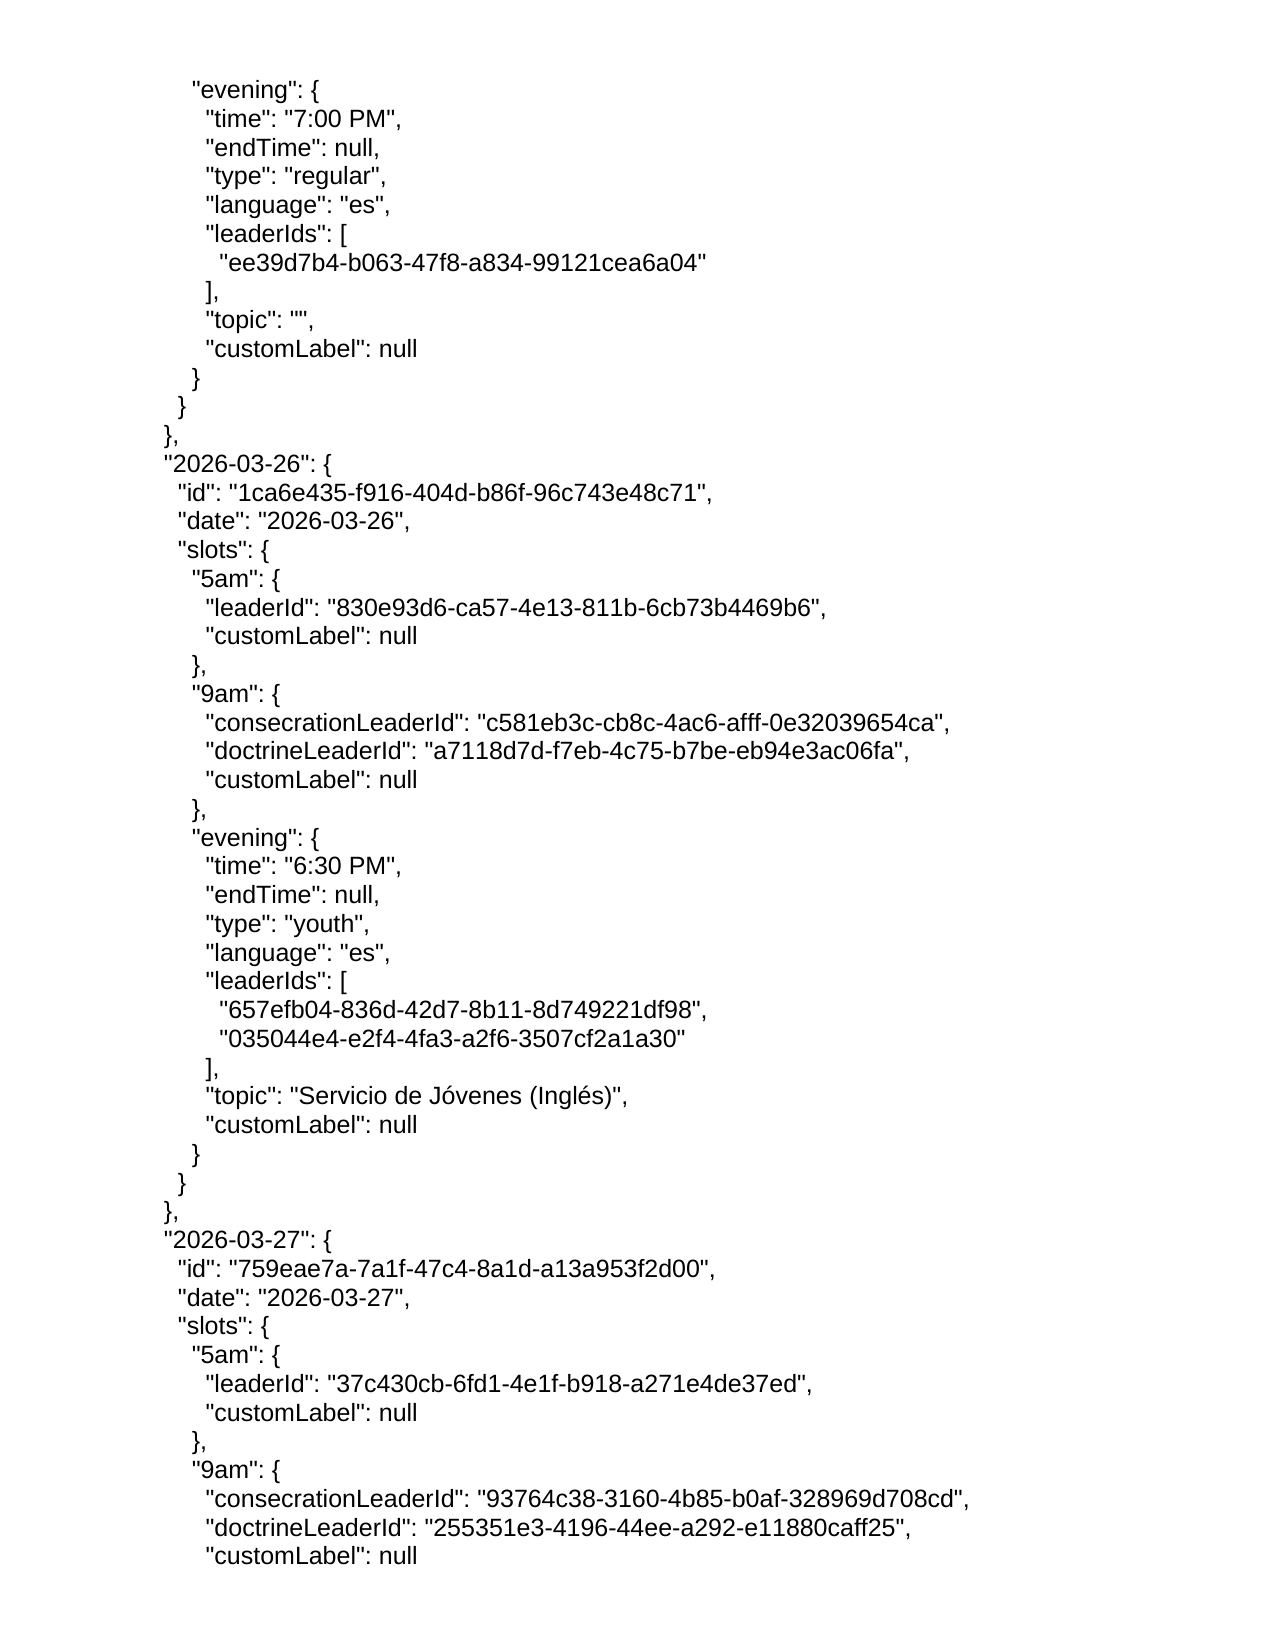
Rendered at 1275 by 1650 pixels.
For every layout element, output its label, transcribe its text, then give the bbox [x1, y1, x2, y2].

text }, [150, 1426, 1125, 1455]
text "time": "6:30 PM", [150, 851, 1125, 880]
text "type": "regular", [150, 161, 1125, 190]
text "date": "2026-03-26", [150, 506, 1125, 535]
text "customLabel": null [150, 1541, 1125, 1570]
text "endTime": null, [150, 132, 1125, 161]
text } [150, 1167, 1125, 1196]
text }, [150, 650, 1125, 679]
text "id": "1ca6e435-f916-404d-b86f-96c743e48c71", [150, 477, 1125, 506]
text } [150, 391, 1125, 420]
text "5am": { [150, 564, 1125, 592]
text "topic": "Servicio de Jóvenes (Inglés)", [150, 1081, 1125, 1110]
text "customLabel": null [150, 334, 1125, 362]
text "language": "es", [150, 190, 1125, 219]
text "5am": { [150, 1340, 1125, 1369]
text "9am": { [150, 679, 1125, 707]
text } [150, 362, 1125, 391]
text "topic": "", [150, 305, 1125, 334]
text }, [150, 1196, 1125, 1225]
text "customLabel": null [150, 1397, 1125, 1426]
text "leaderIds": [ [150, 966, 1125, 995]
text } [150, 1139, 1125, 1167]
text "customLabel": null [150, 1110, 1125, 1139]
text "doctrineLeaderId": "a7118d7d-f7eb-4c75-b7be-eb94e3ac06fa", [150, 736, 1125, 765]
text "2026-03-27": { [150, 1225, 1125, 1254]
text "9am": { [150, 1455, 1125, 1484]
text "customLabel": null [150, 765, 1125, 794]
text "consecrationLeaderId": "93764c38-3160-4b85-b0af-328969d708cd", [150, 1484, 1125, 1512]
text "date": "2026-03-27", [150, 1282, 1125, 1311]
text "657efb04-836d-42d7-8b11-8d749221df98", [150, 995, 1125, 1024]
text "leaderIds": [ [150, 219, 1125, 247]
text "slots": { [150, 535, 1125, 564]
text "endTime": null, [150, 880, 1125, 909]
text "035044e4-e2f4-4fa3-a2f6-3507cf2a1a30" [150, 1024, 1125, 1052]
text "consecrationLeaderId": "c581eb3c-cb8c-4ac6-afff-0e32039654ca", [150, 707, 1125, 736]
text ], [150, 276, 1125, 305]
text }, [150, 420, 1125, 449]
text "2026-03-26": { [150, 449, 1125, 477]
text "doctrineLeaderId": "255351e3-4196-44ee-a292-e11880caff25", [150, 1512, 1125, 1541]
text "slots": { [150, 1311, 1125, 1340]
text ], [150, 1052, 1125, 1081]
text "customLabel": null [150, 621, 1125, 650]
text "leaderId": "37c430cb-6fd1-4e1f-b918-a271e4de37ed", [150, 1369, 1125, 1397]
text }, [150, 794, 1125, 822]
text "time": "7:00 PM", [150, 104, 1125, 132]
text "ee39d7b4-b063-47f8-a834-99121cea6a04" [150, 247, 1125, 276]
text "evening": { [150, 822, 1125, 851]
text "evening": { [150, 75, 1125, 104]
text "id": "759eae7a-7a1f-47c4-8a1d-a13a953f2d00", [150, 1254, 1125, 1282]
text "leaderId": "830e93d6-ca57-4e13-811b-6cb73b4469b6", [150, 592, 1125, 621]
text "language": "es", [150, 937, 1125, 966]
text "type": "youth", [150, 909, 1125, 937]
